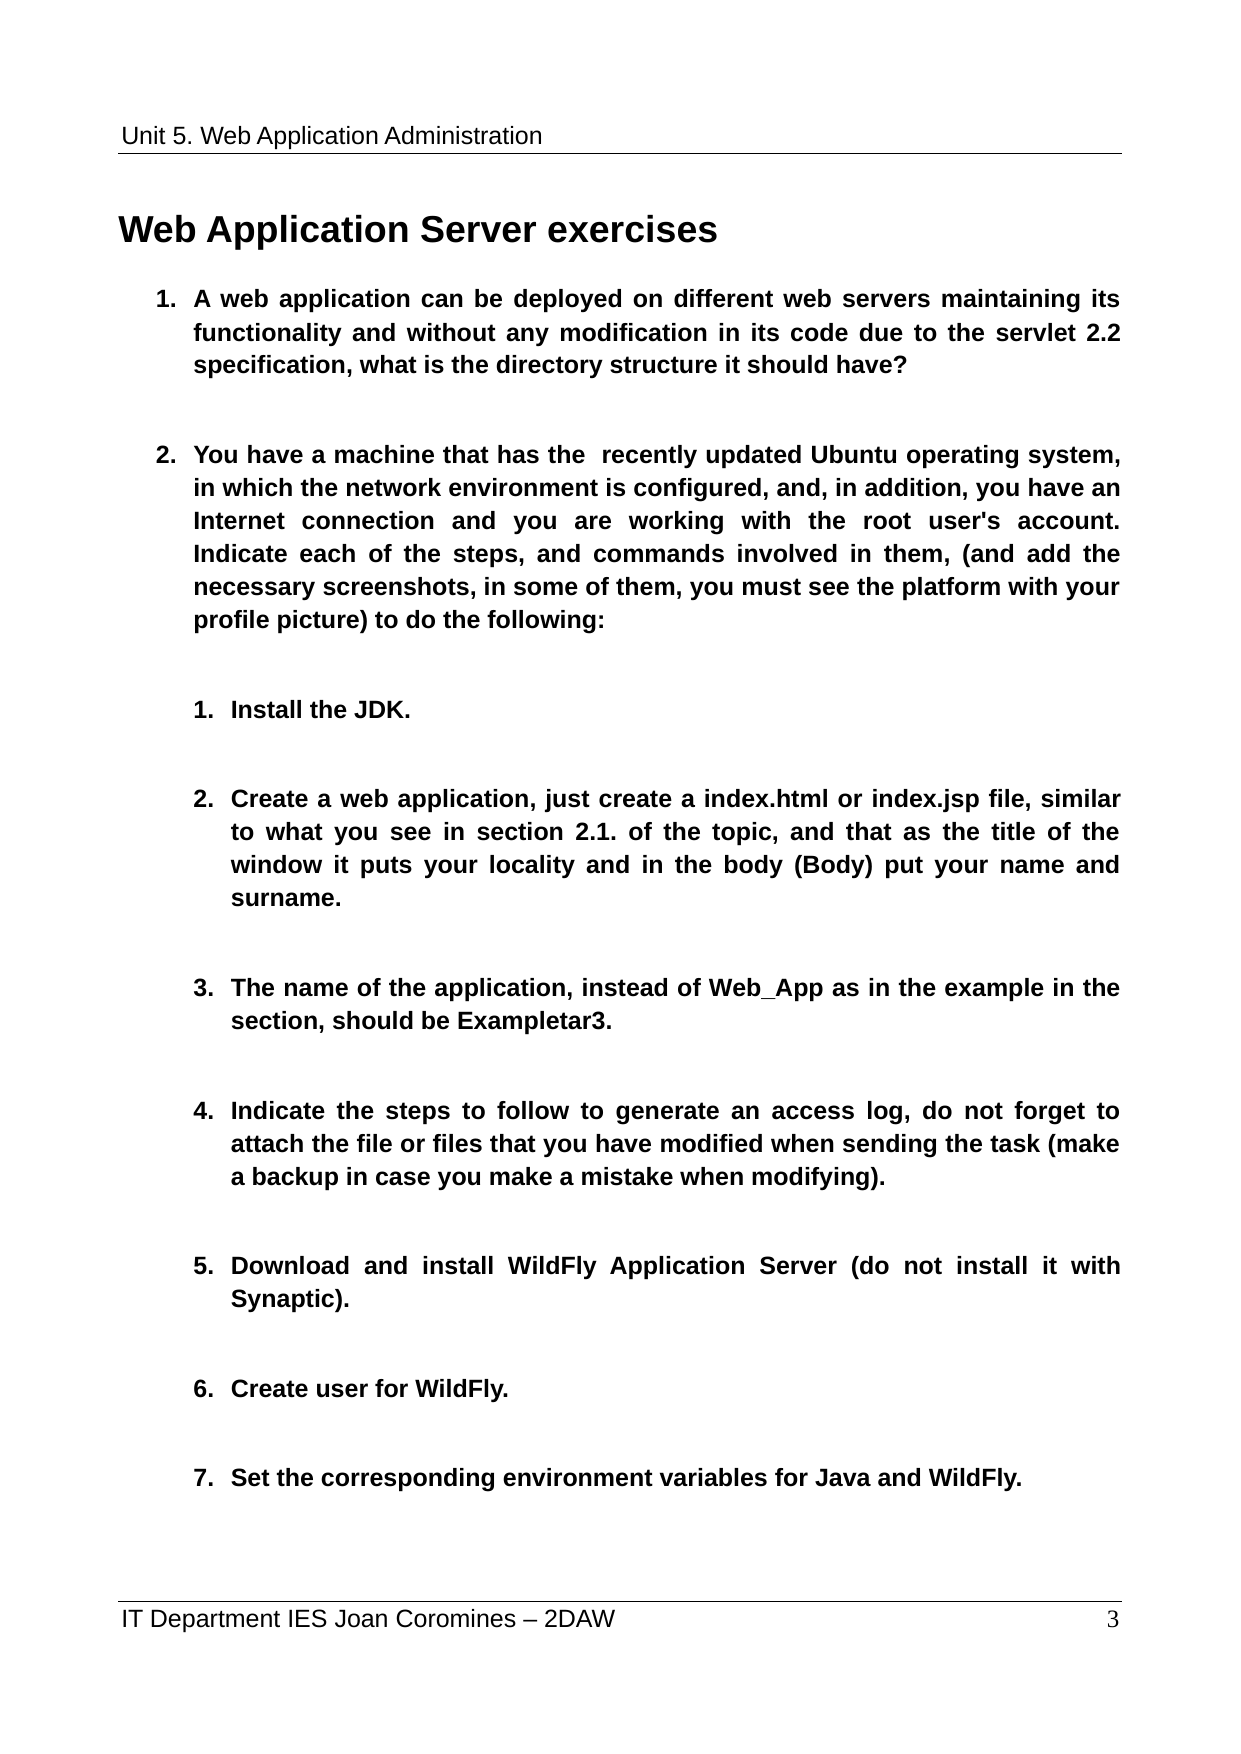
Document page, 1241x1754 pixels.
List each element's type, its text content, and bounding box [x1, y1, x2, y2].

list Create a web application, just create a index.html or index.jsp file, similar to what you see in section 2.1. of the topic, and that as the title of the window it puts your locality and in the body (Body) put your name and surname. [193, 784, 1122, 912]
list Download and install WildFly Application Server (do not install it with Synaptic). [193, 1251, 1122, 1313]
list Set the corresponding environment variables for Java and WildFly. [193, 1463, 1122, 1492]
list The name of the application, instead of Web_App as in the example in the section, should be Exampletar3. [193, 973, 1122, 1035]
list Indicate the steps to follow to generate an access log, do not forget to attach the file or files that you have modified when sending the task (make a backup in case you make a mistake when modifying). [193, 1096, 1122, 1190]
list Create user for WildFly. [193, 1374, 1122, 1403]
list Install the JDK. [193, 695, 1122, 723]
list You have a machine that has the recently updated Ubuntu operating system, in which the network environment is configured, and, in addition, you have an Internet connection and you are working with the root user's account. Indicate each of the steps, and commands involved in them, (and add the necessary screenshots, in some of them, you must see the platform with your profile picture) to do the following: [156, 440, 1122, 634]
subtitle Web Application Server exercises [118, 207, 1122, 250]
list A web application can be deployed on different web servers maintaining its functionality and without any modification in its code due to the servlet 2.2 specification, what is the directory structure it should have? [156, 284, 1122, 379]
